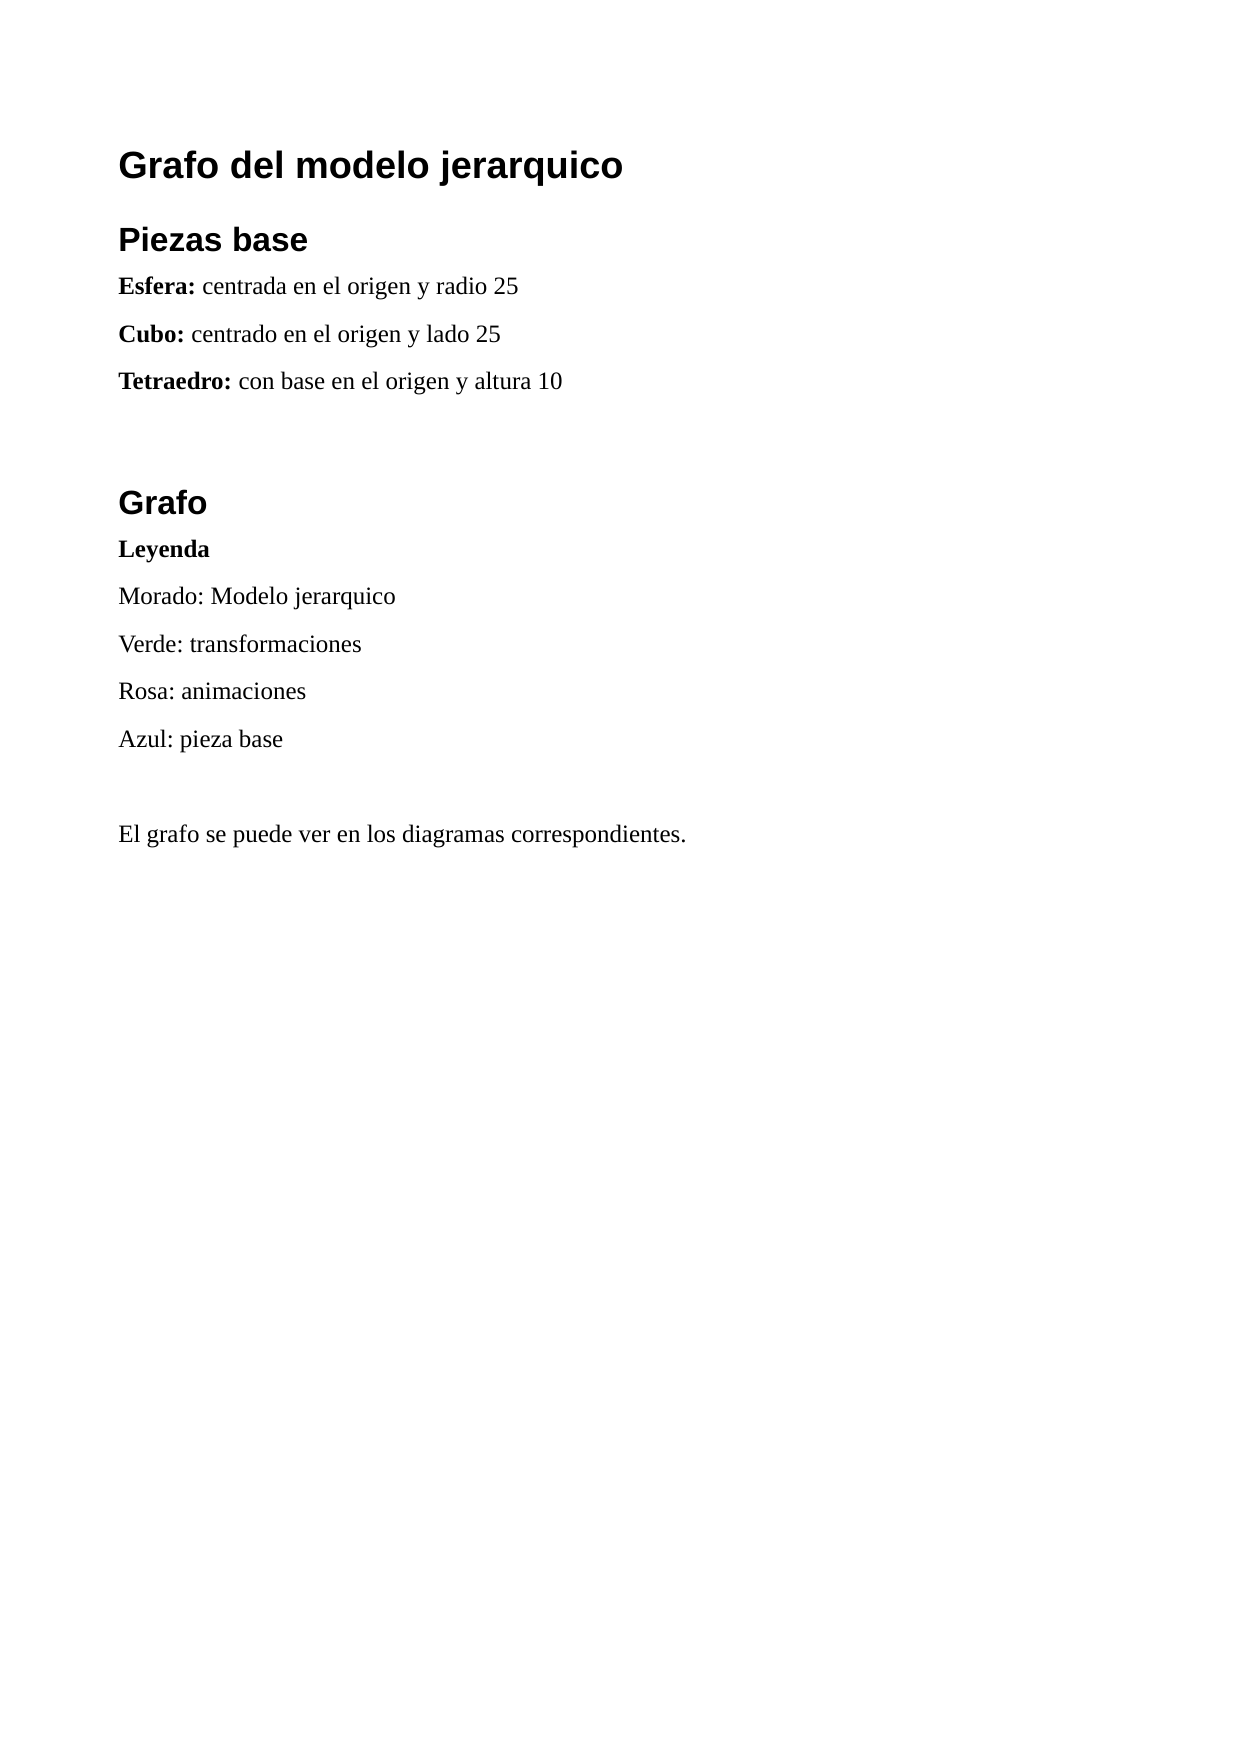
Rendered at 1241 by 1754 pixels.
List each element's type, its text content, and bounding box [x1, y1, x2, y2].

subtitle Piezas base [118, 220, 1122, 259]
text Esfera: centrada en el origen y radio 25 [118, 271, 1122, 300]
subtitle Grafo [118, 482, 1122, 521]
text Azul: pieza base [118, 724, 1122, 753]
text Rosa: animaciones [118, 676, 1122, 705]
subtitle Grafo del modelo jerarquico [118, 143, 1122, 187]
text Leyenda [118, 534, 1122, 562]
text Morado: Modelo jerarquico [118, 581, 1122, 610]
text Cubo: centrado en el origen y lado 25 [118, 319, 1122, 348]
text El grafo se puede ver en los diagramas correspondientes. [118, 819, 1122, 848]
text Tetraedro: con base en el origen y altura 10 [118, 366, 1122, 395]
text Verde: transformaciones [118, 629, 1122, 658]
